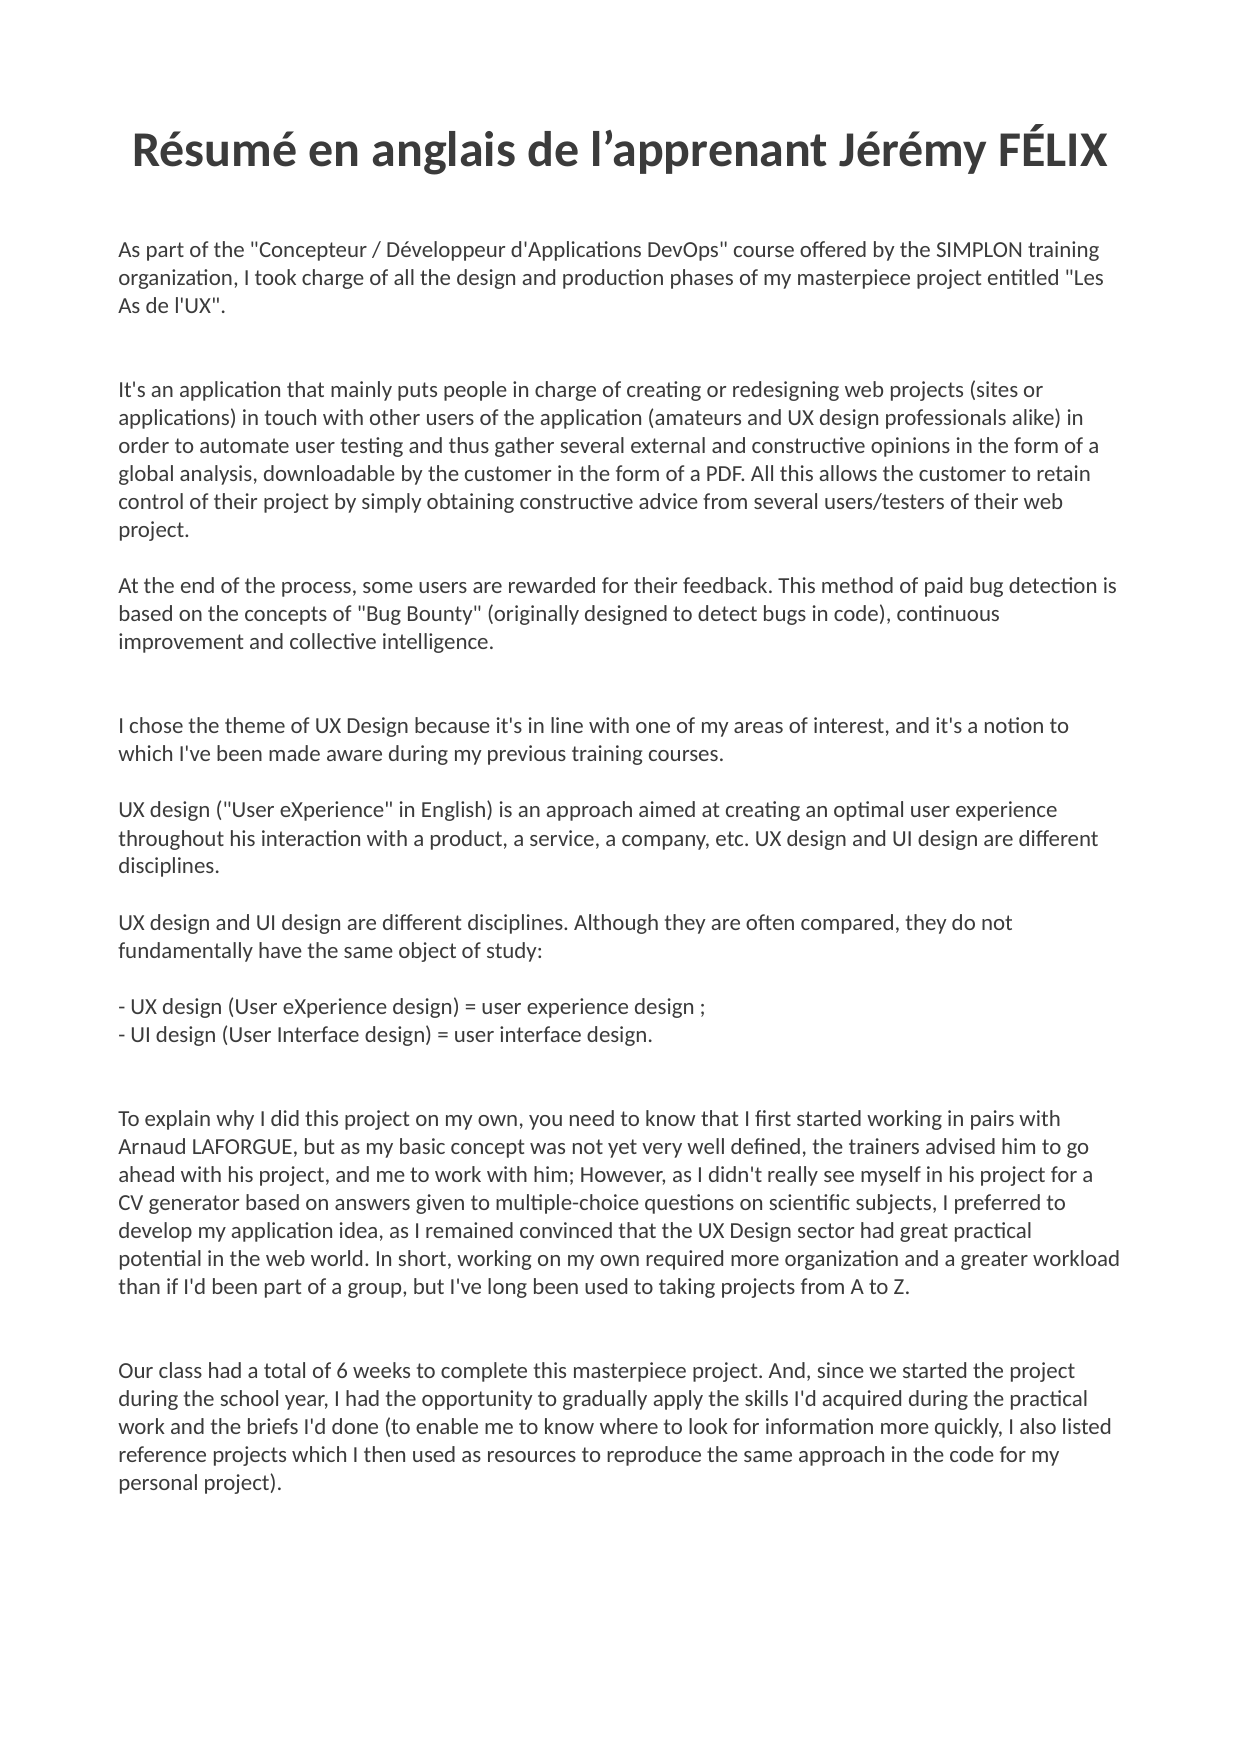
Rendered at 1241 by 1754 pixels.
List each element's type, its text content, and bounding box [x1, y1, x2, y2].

text Our class had a total of 6 weeks to complete this masterpiece project. And, since we started the project during the school year, I had the opportunity to gradually apply the skills I'd acquired during the practical work and the briefs I'd done (to enable me to know where to look for information more quickly, I also listed reference projects which I then used as resources to reproduce the same approach in the code for my personal project). [118, 1356, 1122, 1496]
text It's an application that mainly puts people in charge of creating or redesigning web projects (sites or applications) in touch with other users of the application (amateurs and UX design professionals alike) in order to automate user testing and thus gather several external and constructive opinions in the form of a global analysis, downloadable by the customer in the form of a PDF. All this allows the customer to retain control of their project by simply obtaining constructive advice from several users/testers of their web project. [118, 375, 1122, 543]
text - UI design (User Interface design) = user interface design. [118, 1020, 1122, 1048]
text UX design ("User eXperience" in English) is an approach aimed at creating an optimal user experience throughout his interaction with a product, a service, a company, etc. UX design and UI design are different disciplines. [118, 796, 1122, 880]
text At the end of the process, some users are rewarded for their feedback. This method of paid bug detection is based on the concepts of "Bug Bounty" (originally designed to detect bugs in code), continuous improvement and collective intelligence. [118, 571, 1122, 656]
text - UX design (User eXperience design) = user experience design ; [118, 992, 1122, 1020]
text I chose the theme of UX Design because it's in line with one of my areas of interest, and it's a notion to which I've been made aware during my previous training courses. [118, 712, 1122, 768]
text To explain why I did this project on my own, you need to know that I first started working in pairs with Arnaud LAFORGUE, but as my basic concept was not yet very well defined, the trainers advised him to go ahead with his project, and me to work with him; However, as I didn't really see myself in his project for a CV generator based on answers given to multiple-choice questions on scientific subjects, I preferred to develop my application idea, as I remained convinced that the UX Design sector had great practical potential in the web world. In short, working on my own required more organization and a greater workload than if I'd been part of a group, but I've long been used to taking projects from A to Z. [118, 1104, 1122, 1300]
text Résumé en anglais de l’apprenant Jérémy FÉLIX [118, 118, 1122, 179]
text UX design and UI design are different disciplines. Although they are often compared, they do not fundamentally have the same object of study: [118, 908, 1122, 964]
text As part of the "Concepteur / Développeur d'Applications DevOps" course offered by the SIMPLON training organization, I took charge of all the design and production phases of my masterpiece project entitled "Les As de l'UX". [118, 235, 1122, 319]
